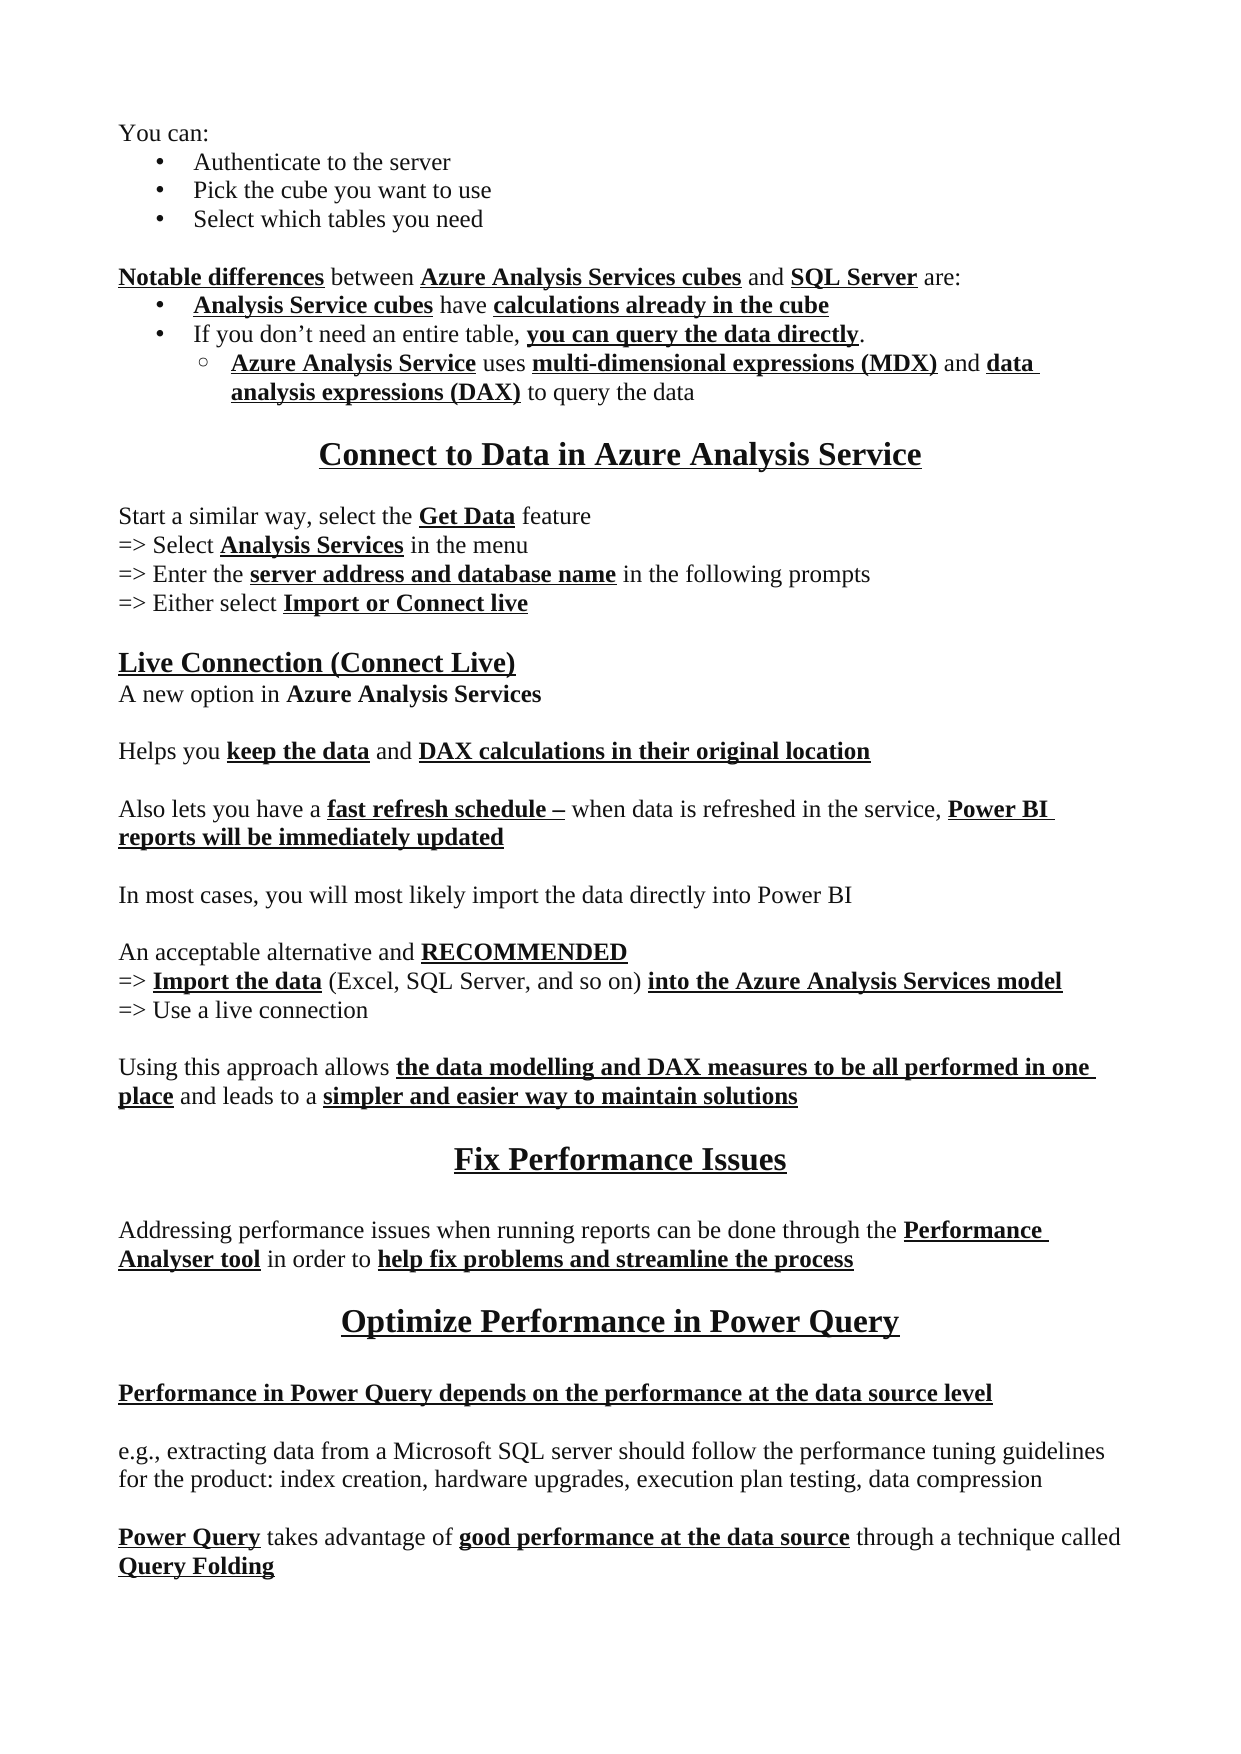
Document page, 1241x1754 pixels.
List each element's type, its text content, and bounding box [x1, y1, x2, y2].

text => Use a live connection [118, 995, 1122, 1024]
text Helps you keep the data and DAX calculations in their original location [118, 736, 1122, 765]
text Optimize Performance in Power Query [118, 1302, 1122, 1340]
text Using this approach allows the data modelling and DAX measures to be all performed in one place and leads to a simpler and easier way to maintain solutions [118, 1052, 1122, 1110]
text Connect to Data in Azure Analysis Service [118, 434, 1122, 473]
text Power Query takes advantage of good performance at the data source through a technique called Query Folding [118, 1522, 1122, 1579]
text e.g., extracting data from a Microsoft SQL server should follow the performance tuning guidelines for the product: index creation, hardware upgrades, execution plan testing, data compression [118, 1436, 1122, 1493]
text => Import the data (Excel, SQL Server, and so on) into the Azure Analysis Services model [118, 966, 1122, 995]
text Notable differences between Azure Analysis Services cubes and SQL Server are: [118, 262, 1122, 291]
text Fix Performance Issues [118, 1139, 1122, 1177]
text Performance in Power Query depends on the performance at the data source level [118, 1378, 1122, 1407]
text => Select Analysis Services in the menu [118, 530, 1122, 559]
list Pick the cube you want to use [156, 176, 1122, 204]
text Start a similar way, select the Get Data feature [118, 501, 1122, 530]
text You can: [118, 118, 1122, 147]
text A new option in Azure Analysis Services [118, 679, 1122, 707]
text => Enter the server address and database name in the following prompts [118, 559, 1122, 588]
list Azure Analysis Service uses multi-dimensional expressions (MDX) and data analysis expressions (DAX) to query the data [193, 348, 1122, 406]
list Authenticate to the server [156, 147, 1122, 176]
list Select which tables you need [156, 204, 1122, 233]
list If you don’t need an entire table, you can query the data directly. [156, 319, 1122, 348]
text Also lets you have a fast refresh schedule – when data is refreshed in the service, Power BI reports will be immediately updated [118, 794, 1122, 851]
list Analysis Service cubes have calculations already in the cube [156, 291, 1122, 319]
text => Either select Import or Connect live [118, 588, 1122, 616]
text Addressing performance issues when running reports can be done through the Performance Analyser tool in order to help fix problems and streamline the process [118, 1215, 1122, 1273]
text Live Connection (Connect Live) [118, 645, 1122, 679]
text In most cases, you will most likely import the data directly into Power BI [118, 880, 1122, 909]
text An acceptable alternative and RECOMMENDED [118, 937, 1122, 966]
